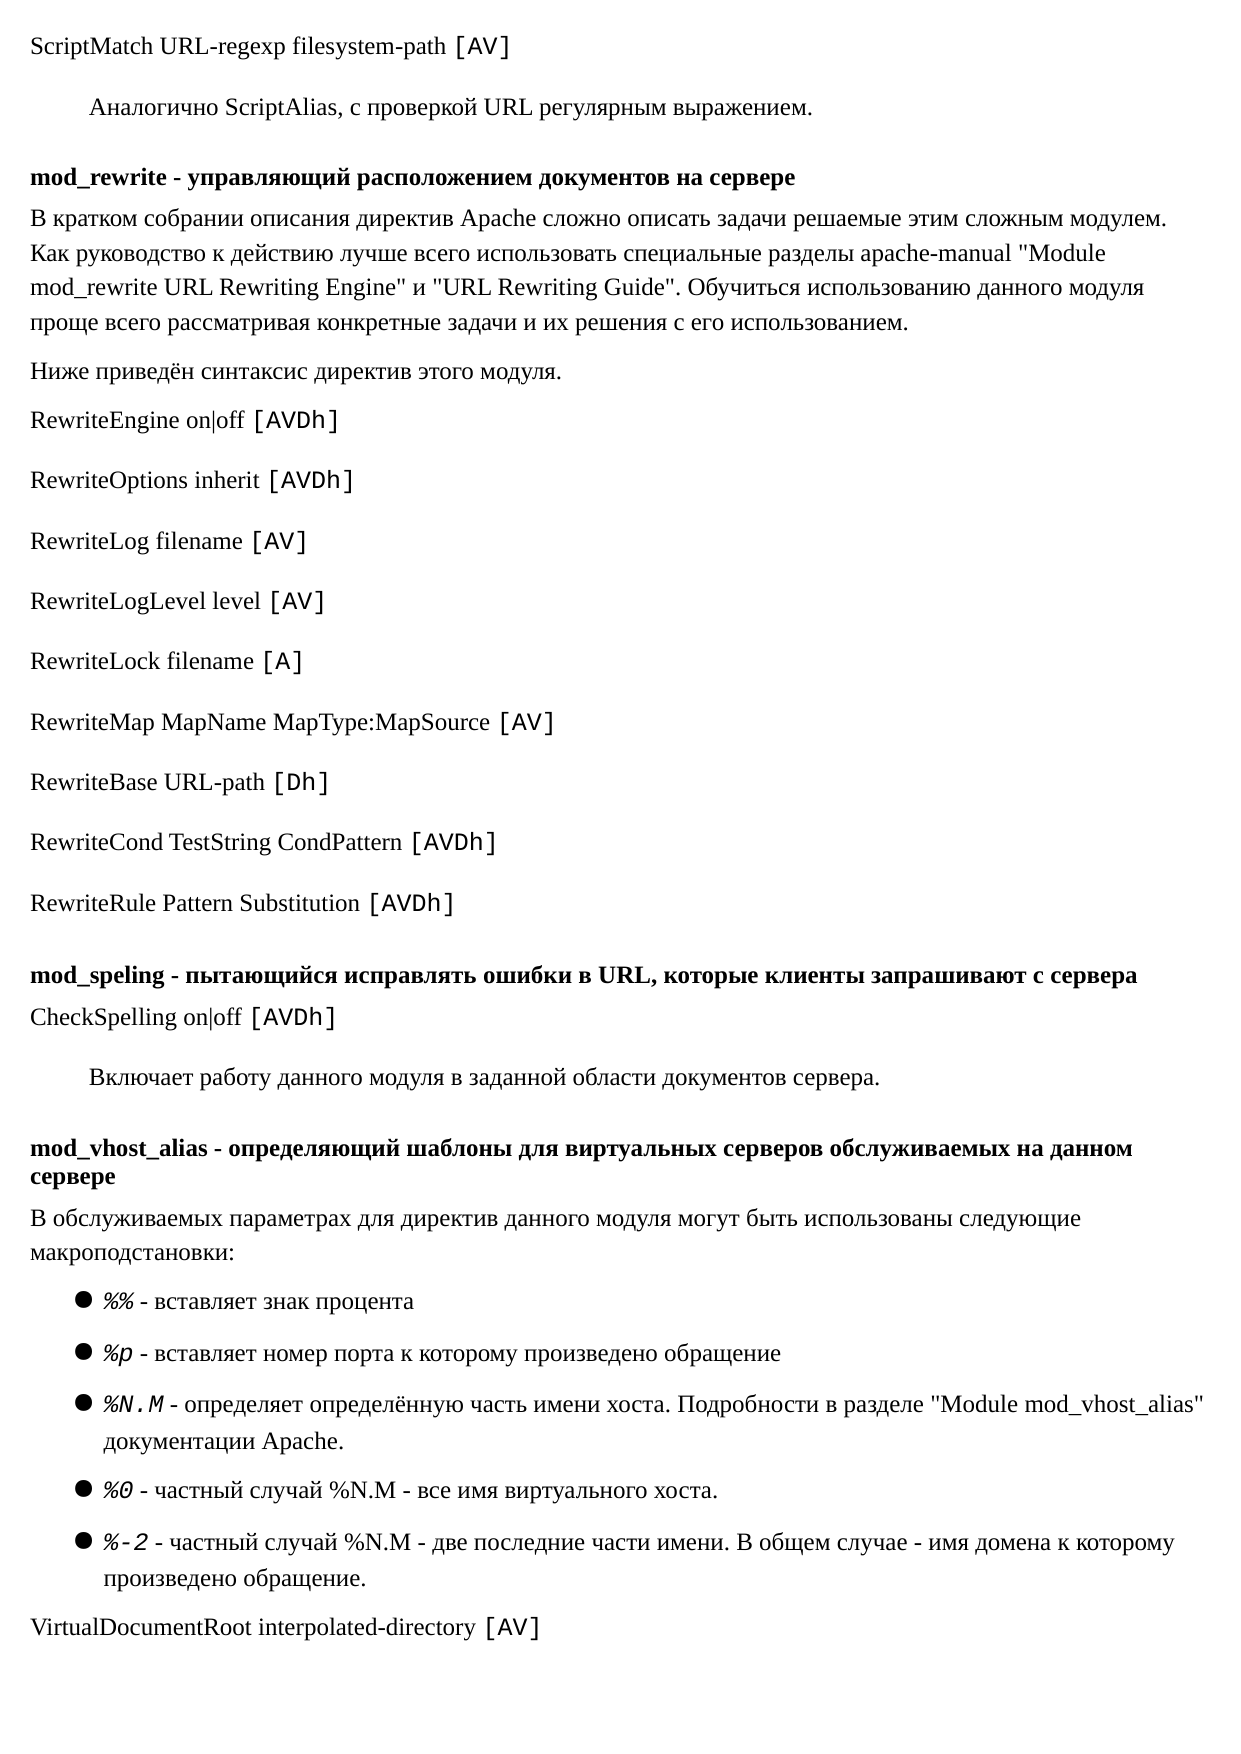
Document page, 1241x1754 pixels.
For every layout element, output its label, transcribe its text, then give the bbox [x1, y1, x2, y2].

subtitle mod_vhost_alias - определяющий шаблоны для виртуальных серверов обслуживаемых на данном сервере [30, 1133, 1211, 1190]
text Ниже приведён синтаксис директив этого модуля. [30, 356, 1211, 385]
subtitle RewriteCond TestString CondPattern [AVDh] [30, 827, 1211, 858]
list %0 - частный случай %N.M - все имя виртуального хоста. [74, 1475, 1211, 1506]
list Аналогично ScriptAlias, с проверкой URL регулярным выражением. [89, 92, 1211, 120]
subtitle RewriteLog filename [AV] [30, 526, 1211, 557]
subtitle RewriteLogLevel level [AV] [30, 586, 1211, 617]
subtitle mod_rewrite - управляющий расположением документов на сервере [30, 162, 1211, 191]
subtitle RewriteMap MapName MapType:MapSource [AV] [30, 707, 1211, 737]
subtitle RewriteRule Pattern Substitution [AVDh] [30, 888, 1211, 918]
subtitle RewriteLock filename [A] [30, 646, 1211, 677]
subtitle CheckSpelling on|off [AVDh] [30, 1002, 1211, 1032]
subtitle RewriteEngine on|off [AVDh] [30, 405, 1211, 436]
text В кратком собрании описания директив Apache сложно описать задачи решаемые этим сложным модулем. Как руководство к действию лучше всего использовать специальные разделы apache-manual "Module mod_rewrite URL Rewriting Engine" и "URL Rewriting Guide". Обучиться использованию данного модуля проще всего рассматривая конкретные задачи и их решения с его использованием. [30, 203, 1211, 336]
list %N.M - определяет определённую часть имени хоста. Подробности в разделе "Module mod_vhost_alias" документации Apache. [74, 1389, 1211, 1455]
subtitle RewriteBase URL-path [Dh] [30, 767, 1211, 798]
list %-2 - частный случай %N.M - две последние части имени. В общем случае - имя домена к которому произведено обращение. [74, 1527, 1211, 1592]
list Включает работу данного модуля в заданной области документов сервера. [89, 1062, 1211, 1091]
subtitle VirtualDocumentRoot interpolated-directory [AV] [30, 1612, 1211, 1643]
subtitle RewriteOptions inherit [AVDh] [30, 465, 1211, 496]
list %% - вставляет знак процента [74, 1286, 1211, 1317]
subtitle ScriptMatch URL-regexp filesystem-path [AV] [30, 31, 1211, 62]
text В обслуживаемых параметрах для директив данного модуля могут быть использованы следующие макроподстановки: [30, 1203, 1211, 1266]
list %p - вставляет номер порта к которому произведено обращение [74, 1338, 1211, 1369]
subtitle mod_speling - пытающийся исправлять ошибки в URL, которые клиенты запрашивают с сервера [30, 960, 1211, 989]
